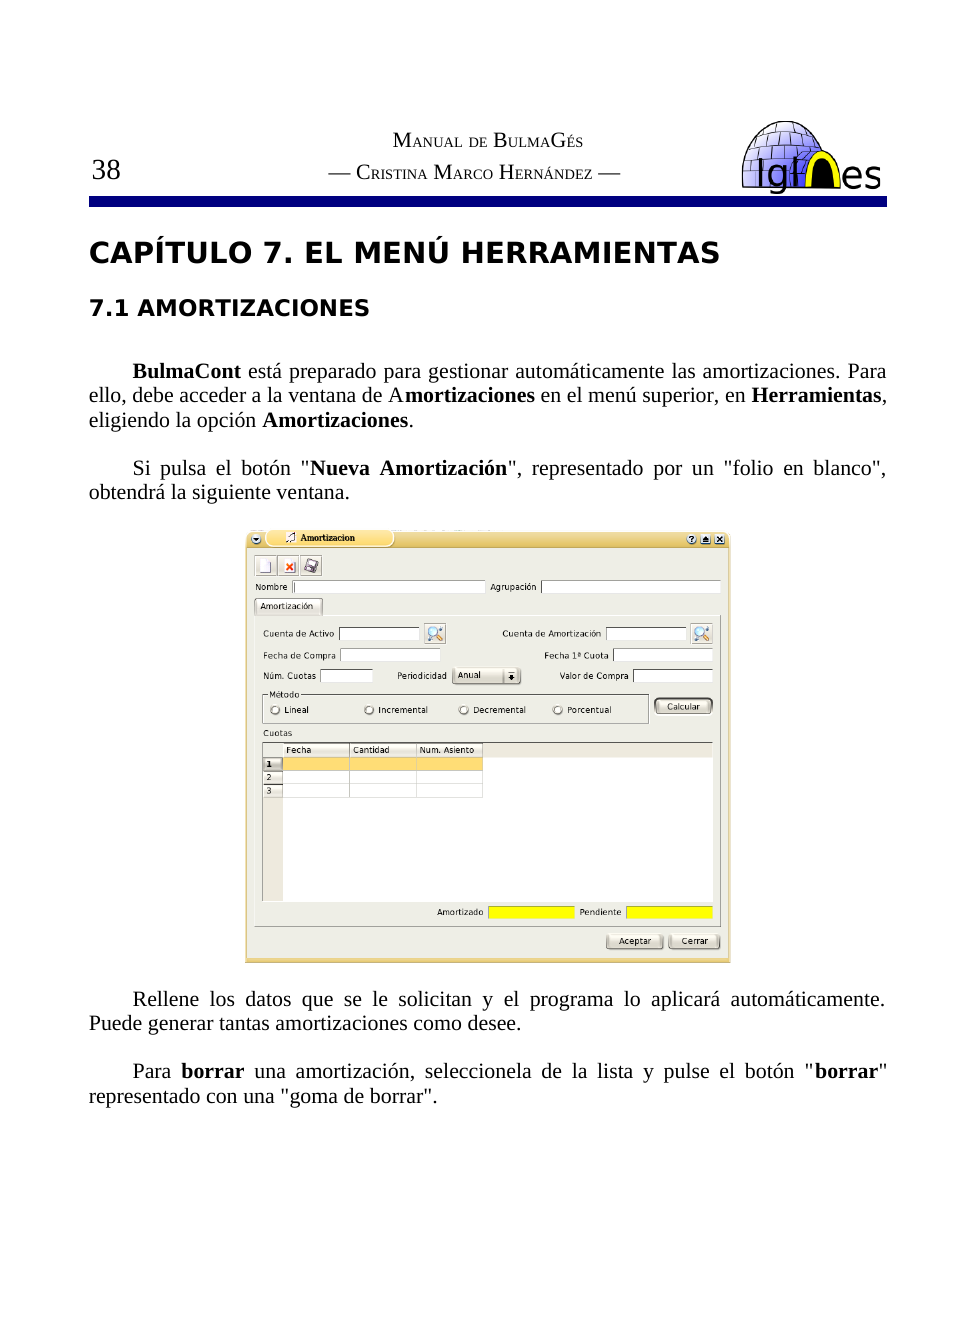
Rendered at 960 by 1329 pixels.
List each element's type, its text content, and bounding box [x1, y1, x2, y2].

subtitle 7.1 AMORTIZACIONES [88, 295, 887, 322]
picture [741, 121, 881, 194]
text Rellene los datos que se le solicitan y el programa lo aplicará automáticamente. Puede generar tantas amortizaciones como desee. [88, 987, 887, 1035]
subtitle CAPÍTULO 7. EL MENÚ HERRAMIENTAS [88, 236, 887, 270]
text BulmaCont está preparado para gestionar automáticamente las amortizaciones. Para ello, debe acceder a la ventana de Amortizaciones en el menú superior, en Herramientas, eligiendo la opción Amortizaciones. [88, 359, 887, 432]
text Para borrar una amortización, seleccionela de la lista y pulse el botón "borrar" representado con una "goma de borrar". [88, 1059, 887, 1108]
text Si pulsa el botón "Nueva Amortización", representado por un "folio en blanco", obtendrá la siguiente ventana. [88, 456, 887, 504]
picture [245, 528, 731, 963]
